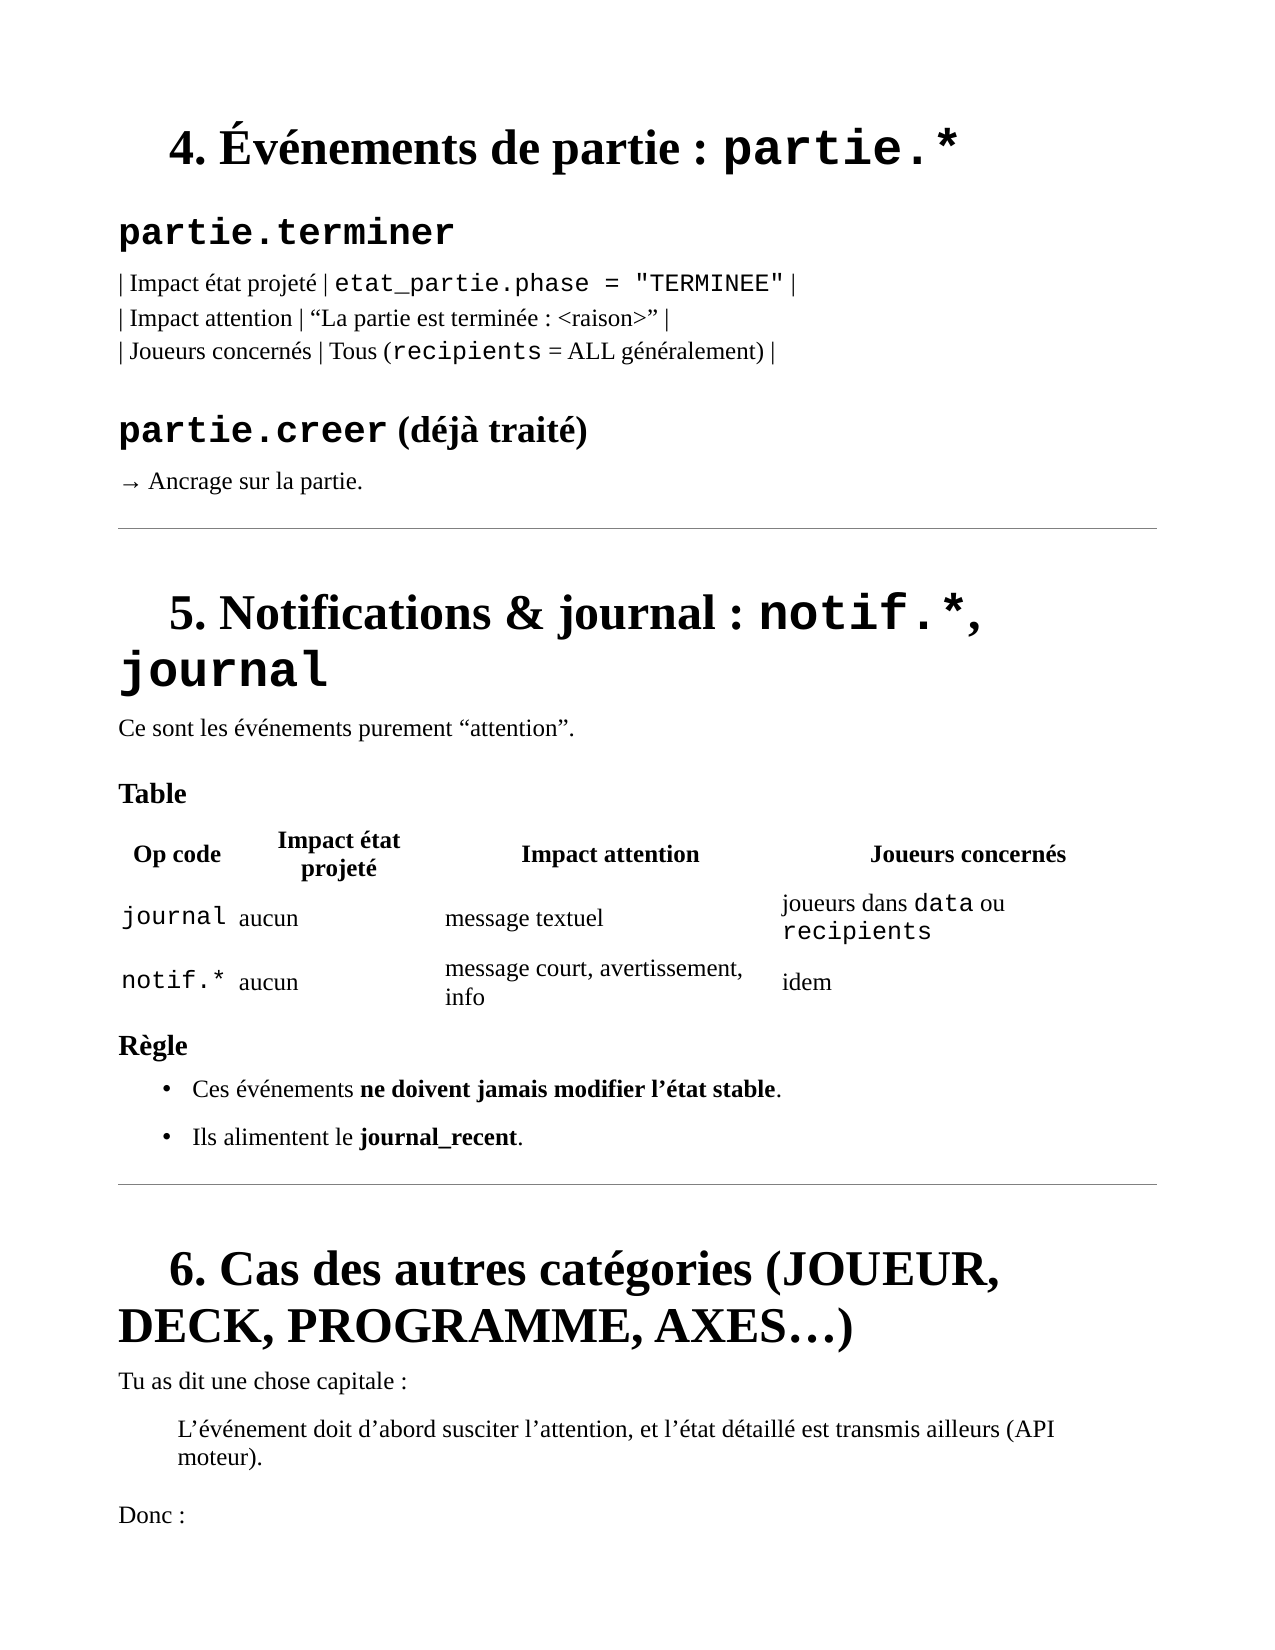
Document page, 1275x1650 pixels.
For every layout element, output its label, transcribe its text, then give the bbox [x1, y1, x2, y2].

list Ces événements ne doivent jamais modifier l’état stable. [162, 1074, 1157, 1103]
table_cell notif.* [118, 950, 236, 1013]
table_cell aucun [236, 885, 442, 950]
subtitle 🔥 6. Cas des autres catégories (JOUEUR, DECK, PROGRAMME, AXES…) [118, 1238, 1157, 1353]
subtitle Table [118, 776, 1157, 809]
subtitle partie.terminer [118, 213, 1157, 256]
table_cell message court, avertissement, info [442, 950, 779, 1013]
table_cell joueurs dans data ou recipients [779, 885, 1157, 950]
table_cell aucun [236, 950, 442, 1013]
table_cell journal [118, 885, 236, 950]
text L’événement doit d’abord susciter l’attention, et l’état détaillé est transmis ailleurs (API moteur). [177, 1414, 1098, 1471]
text | Impact état projeté | etat_partie.phase = "TERMINEE" | | Impact attention | “La partie est terminée : <raison>” | | Joueurs concernés | Tous (recipients = ALL généralement) | [118, 268, 1157, 367]
text → Ancrage sur la partie. [118, 466, 1157, 494]
text Ce sont les événements purement “attention”. [118, 713, 1157, 742]
table_cell idem [779, 950, 1157, 1013]
text Donc : [118, 1501, 1157, 1529]
subtitle 🔥 4. Événements de partie : partie.* [118, 118, 1157, 180]
table_header Impact attention [442, 822, 779, 885]
table_header Impact état projeté [236, 822, 442, 885]
subtitle Règle [118, 1028, 1157, 1062]
table_header Joueurs concernés [779, 822, 1157, 885]
list Ils alimentent le journal_recent. [162, 1122, 1157, 1150]
table_header Op code [118, 822, 236, 885]
text Tu as dit une chose capitale : [118, 1366, 1157, 1395]
subtitle partie.creer (déjà traité) [118, 407, 1157, 453]
subtitle 🔥 5. Notifications & journal : notif.*, journal [118, 583, 1157, 701]
table_cell message textuel [442, 885, 779, 950]
